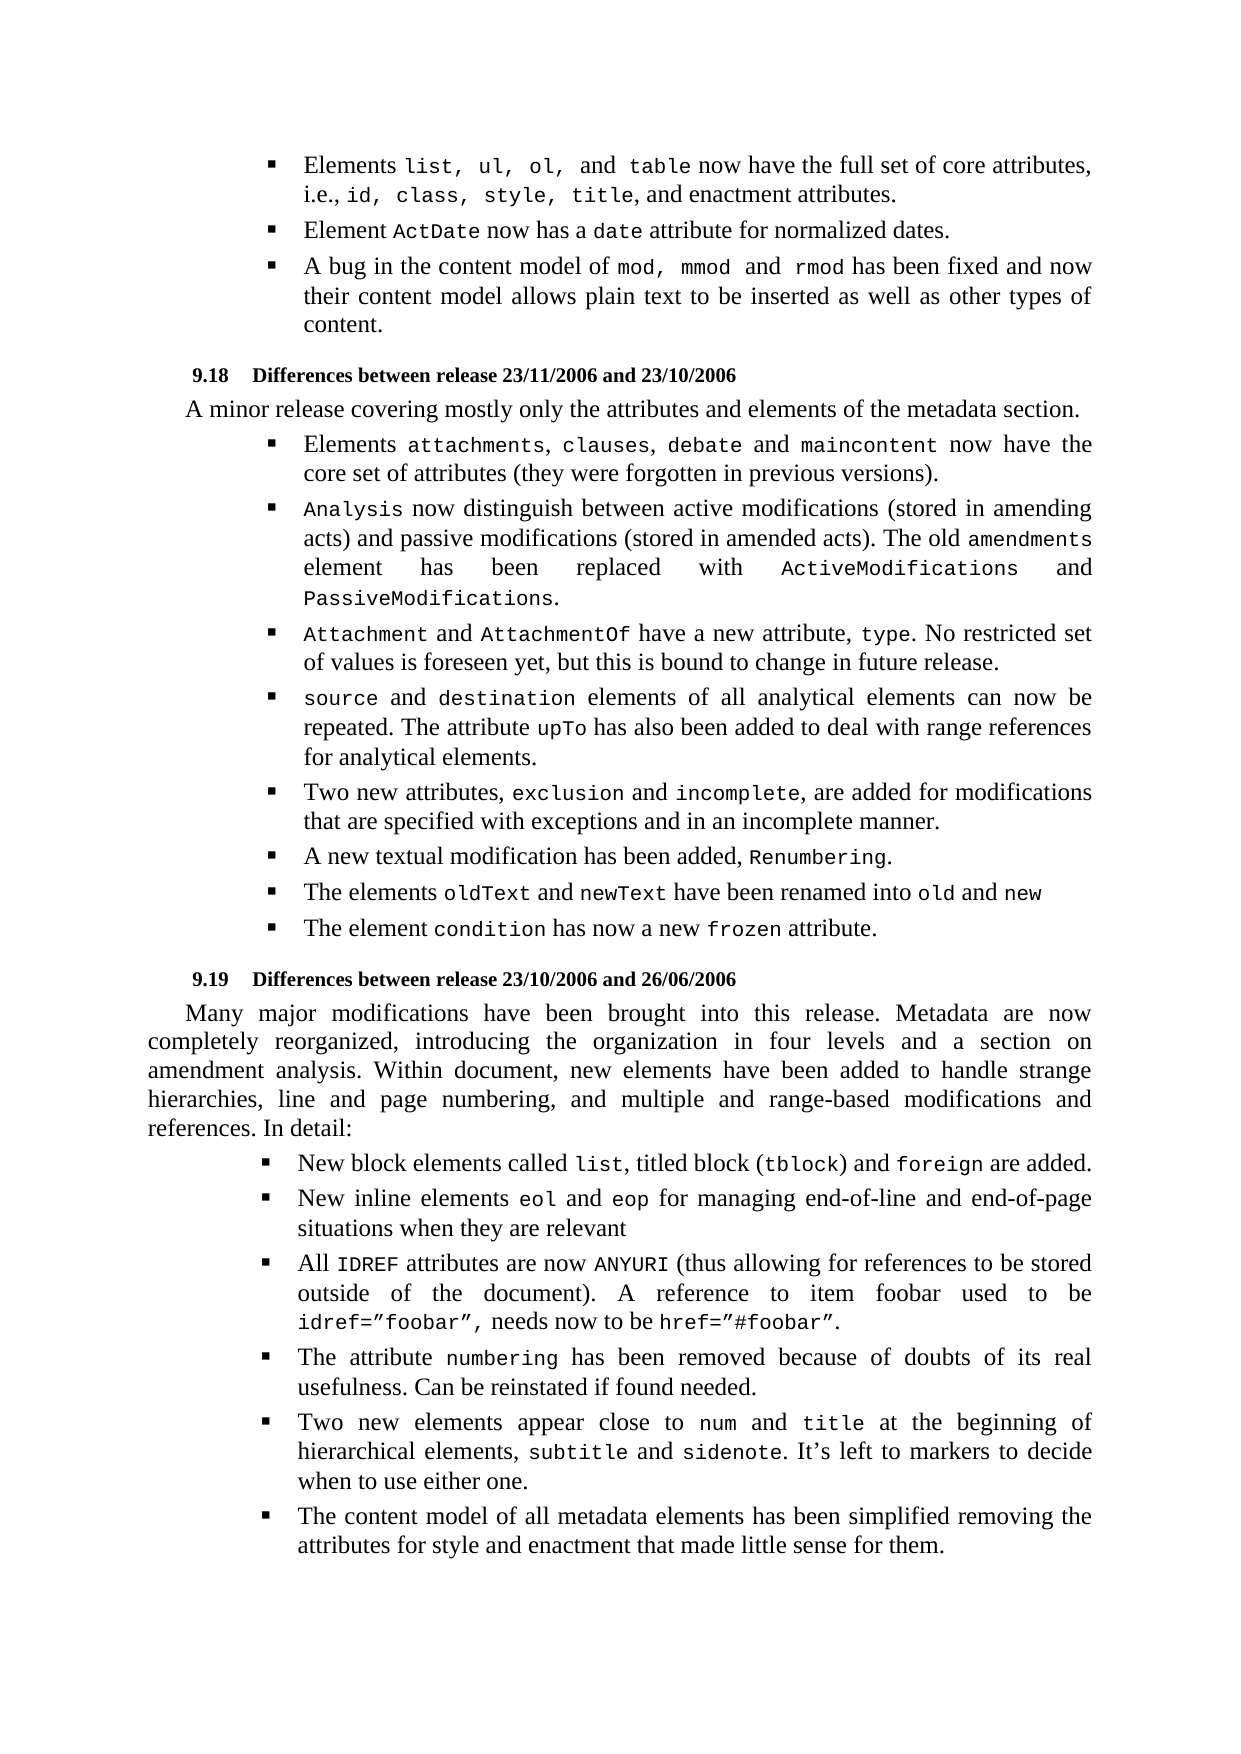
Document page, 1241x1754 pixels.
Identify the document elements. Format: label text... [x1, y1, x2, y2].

text A minor release covering mostly only the attributes and elements of the metadata section. [148, 394, 1092, 422]
list Elements attachments, clauses, debate and maincontent now have the core set of attributes (they were forgotten in previous versions). [266, 429, 1092, 487]
list Element ActDate now has a date attribute for normalized dates. [266, 215, 1092, 245]
list Analysis now distinguish between active modifications (stored in amending acts) and passive modifications (stored in amended acts). The old amendments element has been replaced with ActiveModifications and PassiveModifications. [266, 493, 1092, 612]
list The elements oldText and newText have been renamed into old and new [266, 877, 1092, 907]
list A bug in the content model of mod, mmod and rmod has been fixed and now their content model allows plain text to be inserted as well as other types of content. [266, 251, 1092, 338]
list All IDREF attributes are now ANYURI (thus allowing for references to be stored outside of the document). A reference to item foobar used to be idref=”foobar”, needs now to be href=”#foobar”. [260, 1248, 1092, 1336]
list The content model of all metadata elements has been simplified removing the attributes for style and enactment that made little sense for them. [260, 1501, 1092, 1558]
list The element condition has now a new frozen attribute. [266, 913, 1092, 942]
list Two new attributes, exclusion and incomplete, are added for modifications that are specified with exceptions and in an incomplete manner. [266, 777, 1092, 835]
list New inline elements eol and eop for managing end-of-line and end-of-page situations when they are relevant [260, 1183, 1092, 1242]
list Two new elements appear close to num and title at the beginning of hierarchical elements, subtitle and sidenote. It’s left to markers to decide when to use either one. [260, 1407, 1092, 1495]
list New block elements called list, titled block (tblock) and foreign are added. [260, 1148, 1092, 1177]
subtitle Differences between release 23/11/2006 and 23/10/2006 [192, 363, 1092, 387]
list Attachment and AttachmentOf have a new attribute, type. No restricted set of values is foreseen yet, but this is bound to change in future release. [266, 618, 1092, 676]
text Many major modifications have been brought into this release. Metadata are now completely reorganized, introducing the organization in four levels and a section on amendment analysis. Within document, new elements have been added to handle strange hierarchies, line and page numbering, and multiple and range-based modifications and references. In detail: [148, 998, 1092, 1141]
list The attribute numbering has been removed because of doubts of its real usefulness. Can be reinstated if found needed. [260, 1342, 1092, 1401]
list A new textual modification has been added, Renumbering. [266, 841, 1092, 871]
subtitle Differences between release 23/10/2006 and 26/06/2006 [192, 967, 1092, 991]
list Elements list, ul, ol, and table now have the full set of core attributes, i.e., id, class, style, title, and enactment attributes. [266, 150, 1092, 209]
list source and destination elements of all analytical elements can now be repeated. The attribute upTo has also been added to deal with range references for analytical elements. [266, 682, 1092, 770]
